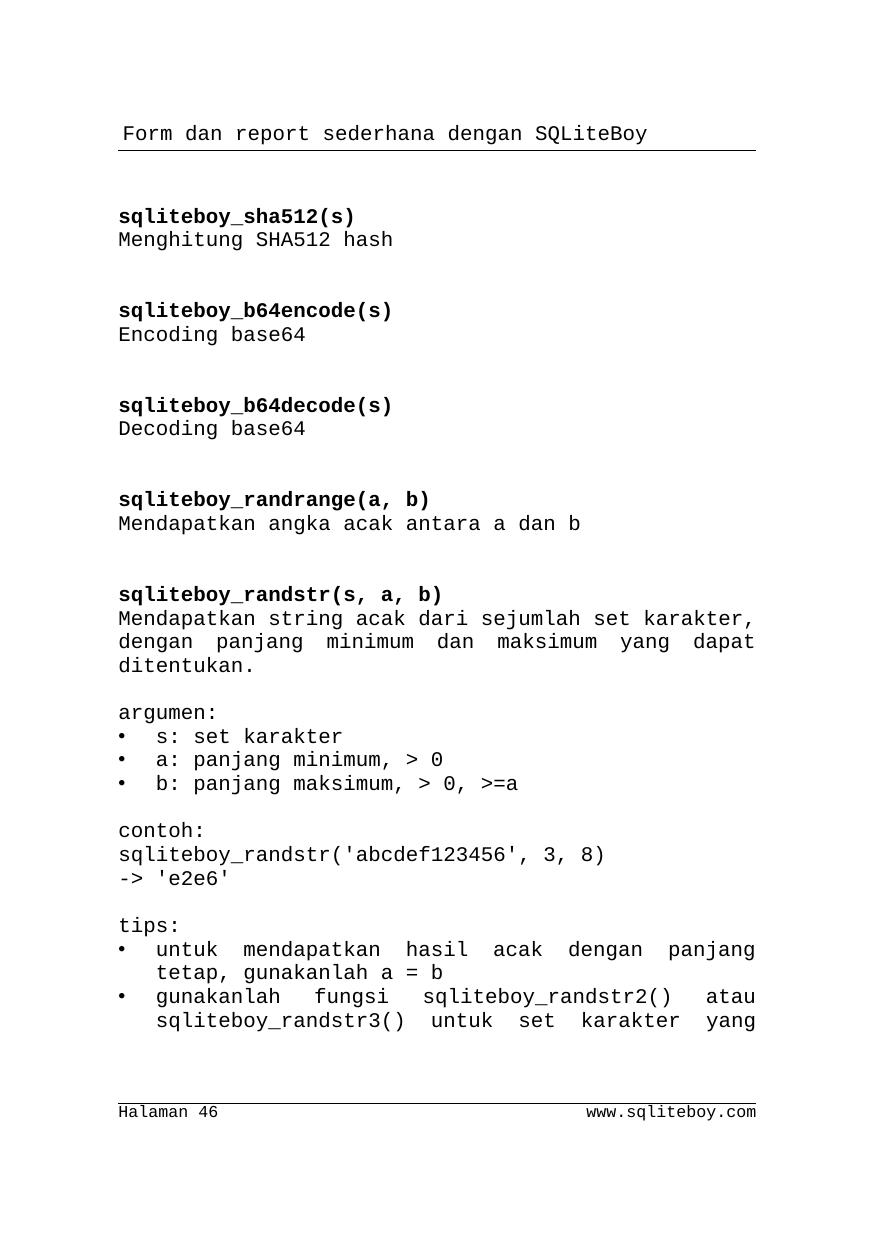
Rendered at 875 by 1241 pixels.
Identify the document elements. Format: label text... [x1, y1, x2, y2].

text Encoding base64 [118, 324, 756, 347]
text sqliteboy_b64decode(s) [118, 395, 756, 418]
text -> 'e2e6' [118, 868, 756, 891]
list gunakanlah fungsi sqliteboy_randstr2() atau sqliteboy_randstr3() untuk set karakter yang [118, 986, 756, 1033]
text sqliteboy_b64encode(s) [118, 300, 756, 324]
list b: panjang maksimum, > 0, >=a [118, 773, 756, 797]
text Decoding base64 [118, 418, 756, 442]
list a: panjang minimum, > 0 [118, 749, 756, 773]
text Mendapatkan angka acak antara a dan b [118, 513, 756, 537]
text sqliteboy_randstr(s, a, b) [118, 584, 756, 608]
text sqliteboy_randrange(a, b) [118, 489, 756, 513]
text sqliteboy_sha512(s) [118, 206, 756, 229]
text contoh: [118, 820, 756, 844]
text argumen: [118, 702, 756, 726]
list untuk mendapatkan hasil acak dengan panjang tetap, gunakanlah a = b [118, 939, 756, 986]
list s: set karakter [118, 726, 756, 749]
text Menghitung SHA512 hash [118, 229, 756, 253]
text tips: [118, 915, 756, 939]
text Mendapatkan string acak dari sejumlah set karakter, dengan panjang minimum dan maksimum yang dapat ditentukan. [118, 608, 756, 678]
text sqliteboy_randstr('abcdef123456', 3, 8) [118, 844, 756, 868]
